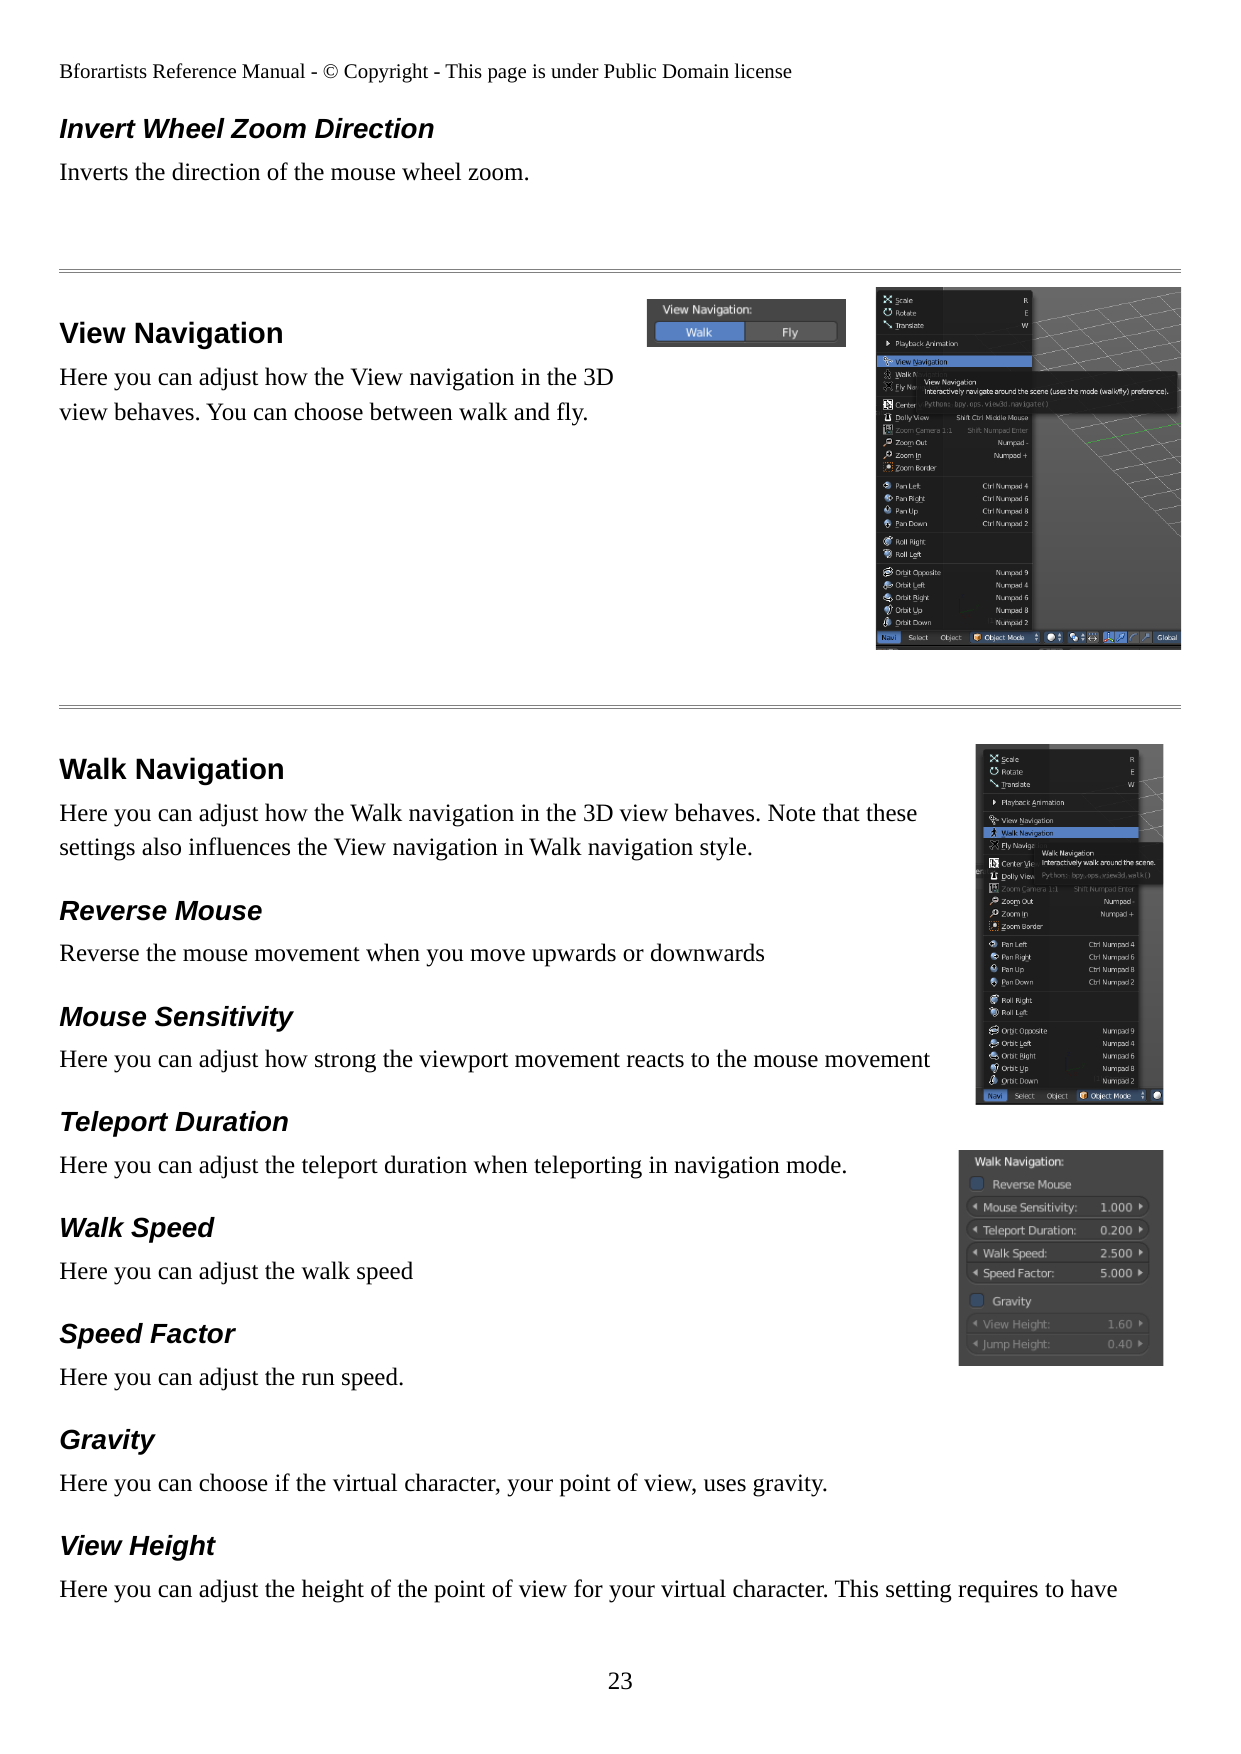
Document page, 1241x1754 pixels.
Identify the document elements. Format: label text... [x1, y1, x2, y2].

text Here you can adjust how the View navigation in the 3D view behaves. You can choose between walk and fly. [59, 362, 875, 425]
text Here you can choose if the virtual character, your point of view, uses gravity. [59, 1468, 1181, 1497]
subtitle [1164, 1318, 1181, 1349]
subtitle Speed Factor [59, 1318, 958, 1349]
subtitle Teleport Duration [59, 1106, 1181, 1138]
subtitle [1164, 1000, 1181, 1032]
picture [958, 1150, 1164, 1366]
picture [875, 287, 1182, 650]
subtitle Mouse Sensitivity [59, 1000, 975, 1032]
subtitle Reverse Mouse [59, 894, 975, 926]
subtitle Walk Navigation [59, 752, 975, 785]
subtitle View Height [59, 1529, 1181, 1561]
subtitle Gravity [59, 1424, 1181, 1456]
text Inverts the direction of the mouse wheel zoom. [59, 157, 1181, 186]
text Here you can adjust how the Walk navigation in the 3D view behaves. Note that these settings also influences the View navigation in Walk navigation style. [59, 798, 975, 861]
subtitle [1164, 1212, 1181, 1244]
subtitle [1164, 894, 1181, 926]
text Reverse the mouse movement when you move upwards or downwards [59, 938, 975, 967]
text Here you can adjust the run speed. [59, 1362, 1181, 1391]
subtitle [1164, 752, 1181, 785]
text Here you can adjust the teleport duration when teleporting in navigation mode. [59, 1150, 958, 1179]
subtitle Invert Wheel Zoom Direction [59, 113, 1181, 144]
text Here you can adjust the height of the point of view for your virtual character. This setting requires to have [59, 1574, 1181, 1603]
subtitle View Navigation [59, 316, 875, 349]
text Here you can adjust how strong the viewport movement reacts to the mouse movement [59, 1044, 975, 1073]
picture [646, 299, 846, 347]
text Here you can adjust the walk speed [59, 1256, 958, 1285]
picture [975, 744, 1164, 1105]
subtitle Walk Speed [59, 1212, 958, 1244]
